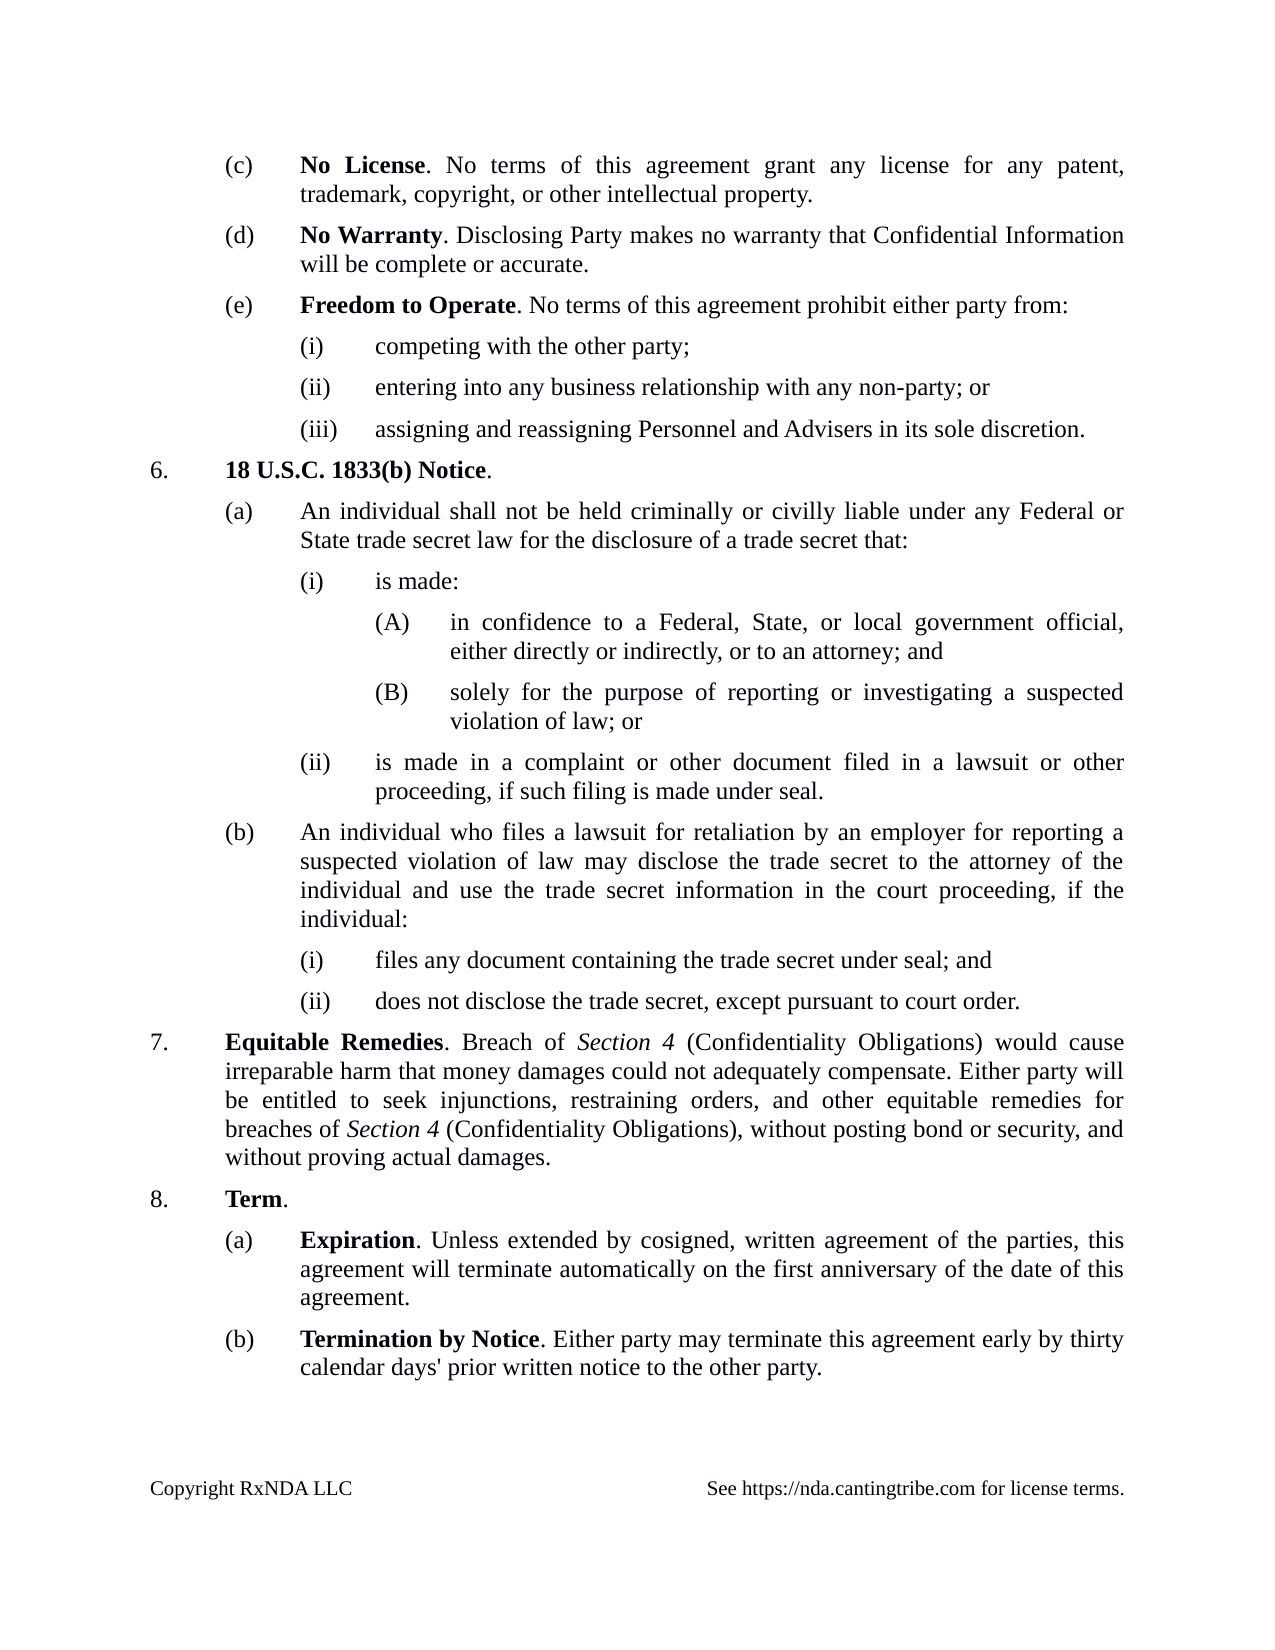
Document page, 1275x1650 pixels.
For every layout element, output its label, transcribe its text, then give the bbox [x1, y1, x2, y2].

text (B) solely for the purpose of reporting or investigating a suspected violation of law; or [375, 677, 1125, 735]
text (i) is made: [300, 566, 1125, 595]
text 7. Equitable Remedies. Breach of Section 4 (Confidentiality Obligations) would cause irreparable harm that money damages could not adequately compensate. Either party will be entitled to seek injunctions, restraining orders, and other equitable remedies for breaches of Section 4 (Confidentiality Obligations), without posting bond or security, and without proving actual damages. [150, 1027, 1125, 1171]
text (a) An individual shall not be held criminally or civilly liable under any Federal or State trade secret law for the disclosure of a trade secret that: [225, 496, 1125, 554]
text (b) Termination by Notice. Either party may terminate this agreement early by thirty calendar days' prior written notice to the other party. [225, 1324, 1125, 1381]
text (e) Freedom to Operate. No terms of this agreement prohibit either party from: [225, 290, 1125, 319]
text (ii) is made in a complaint or other document filed in a lawsuit or other proceeding, if such filing is made under seal. [300, 747, 1125, 805]
text (ii) entering into any business relationship with any non-party; or [300, 372, 1125, 401]
text (iii) assigning and reassigning Personnel and Advisers in its sole discretion. [300, 414, 1125, 442]
text (A) in confidence to a Federal, State, or local government official, either directly or indirectly, or to an attorney; and [375, 607, 1125, 665]
text (i) files any document containing the trade secret under seal; and [300, 945, 1125, 974]
text (b) An individual who files a lawsuit for retaliation by an employer for reporting a suspected violation of law may disclose the trade secret to the attorney of the individual and use the trade secret information in the court proceeding, if the individual: [225, 817, 1125, 932]
text 8. Term. [150, 1184, 1125, 1212]
text (d) No Warranty. Disclosing Party makes no warranty that Confidential Information will be complete or accurate. [225, 220, 1125, 277]
text (a) Expiration. Unless extended by cosigned, written agreement of the parties, this agreement will terminate automatically on the first anniversary of the date of this agreement. [225, 1225, 1125, 1311]
text 6. 18 U.S.C. 1833(b) Notice. [150, 455, 1125, 484]
text (ii) does not disclose the trade secret, except pursuant to court order. [300, 986, 1125, 1015]
text (c) No License. No terms of this agreement grant any license for any patent, trademark, copyright, or other intellectual property. [225, 150, 1125, 207]
text (i) competing with the other party; [300, 331, 1125, 360]
